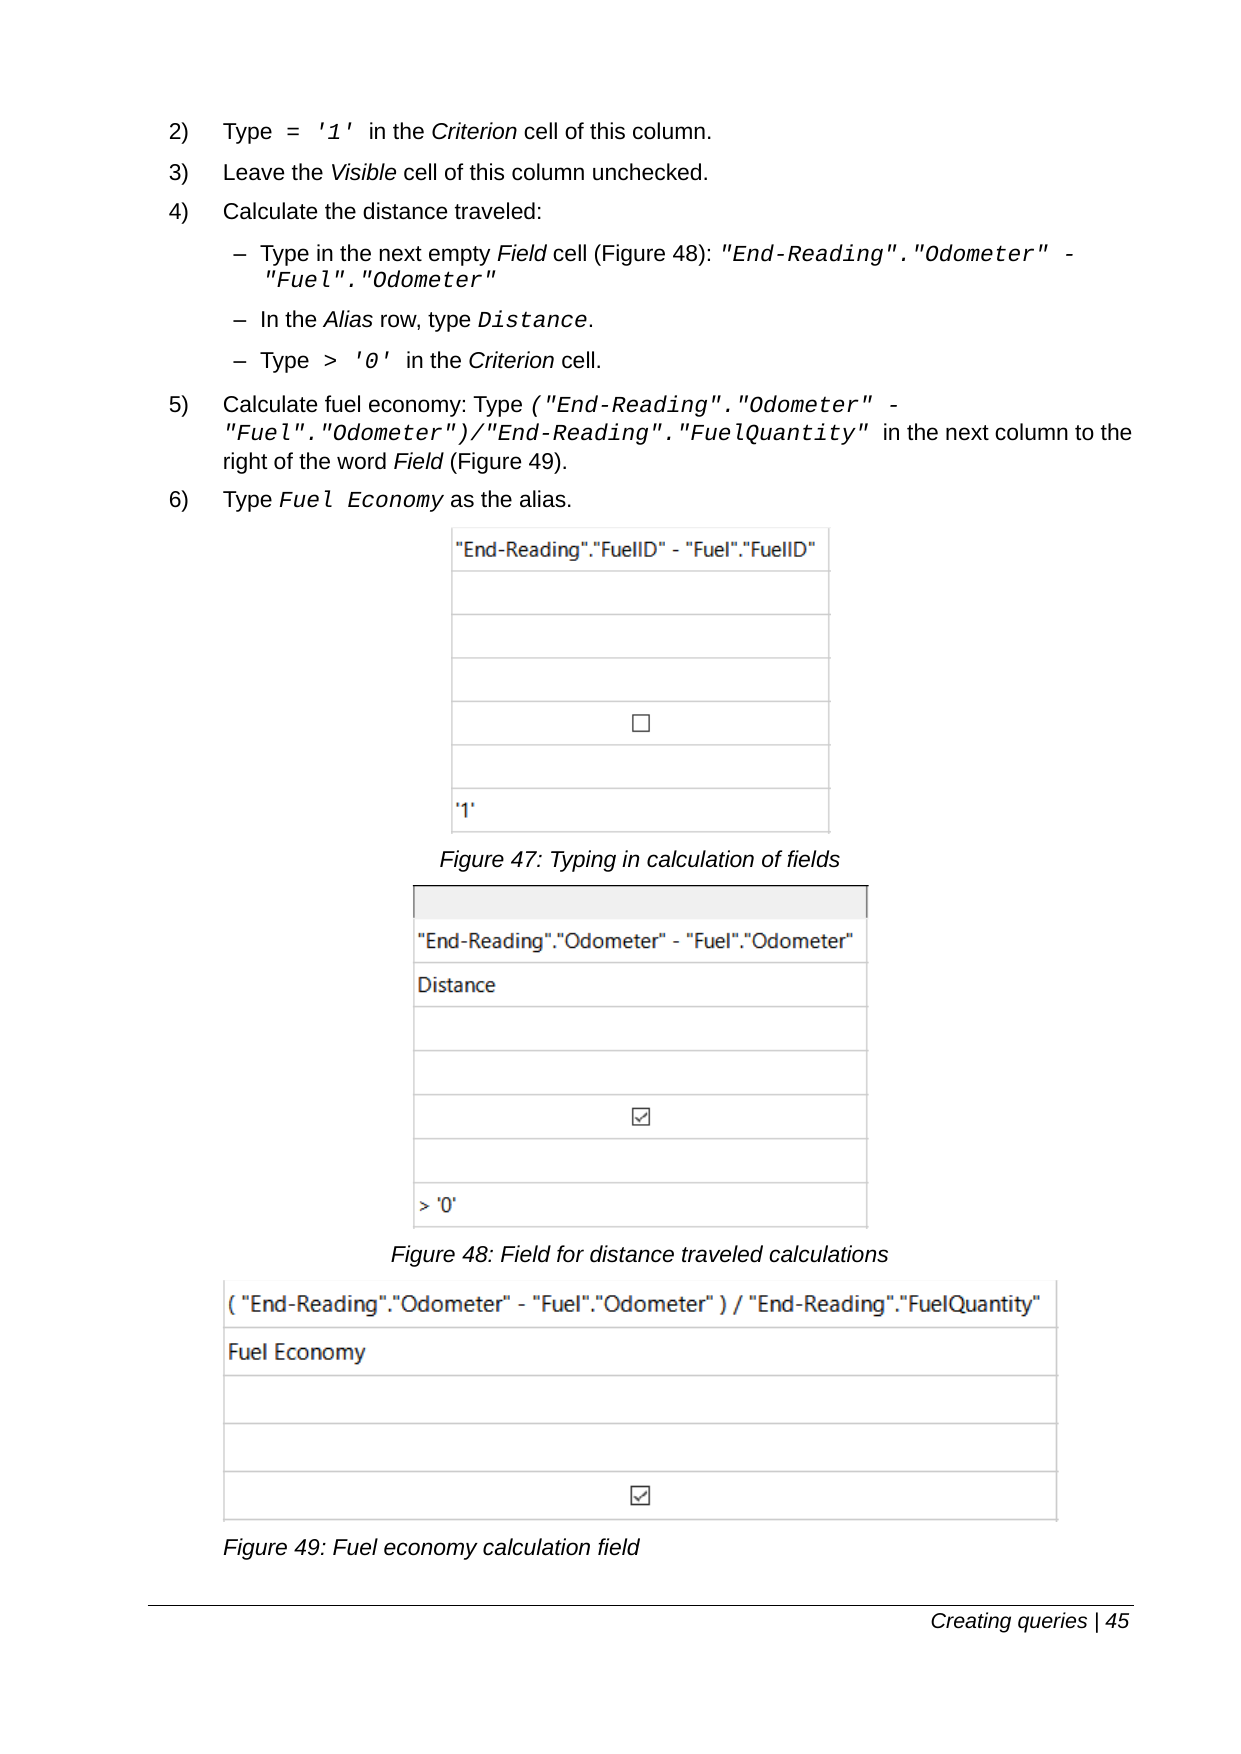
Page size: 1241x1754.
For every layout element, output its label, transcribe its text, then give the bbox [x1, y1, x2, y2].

text Figure 48: Field for distance traveled calculations [391, 1241, 891, 1267]
list Calculate the distance traveled: [189, 198, 1134, 224]
list Type in the next empty Field cell (Figure 48): "End-Reading"."Odometer" - "Fuel"."Odometer" [230, 237, 1134, 294]
list In the Alias row, type Distance. [230, 303, 1134, 335]
picture [451, 527, 831, 834]
list Type > '0' in the Criterion cell. [230, 344, 1134, 378]
text Figure 47: Typing in calculation of fields [439, 846, 842, 873]
list Calculate fuel economy: Type ("End-Reading"."Odometer" - "Fuel"."Odometer")/"End-Reading"."FuelQuantity" in the next column to the right of the word Field (Figure 49). [189, 391, 1134, 474]
text Figure 49: Fuel economy calculation field [223, 1534, 1059, 1560]
list Type = '1' in the Criterion cell of this column. [189, 118, 1134, 146]
list Type Fuel Economy as the alias. [189, 486, 1134, 515]
picture [222, 1280, 1059, 1522]
list Leave the Visible cell of this column unchecked. [189, 159, 1134, 185]
picture [412, 885, 869, 1229]
